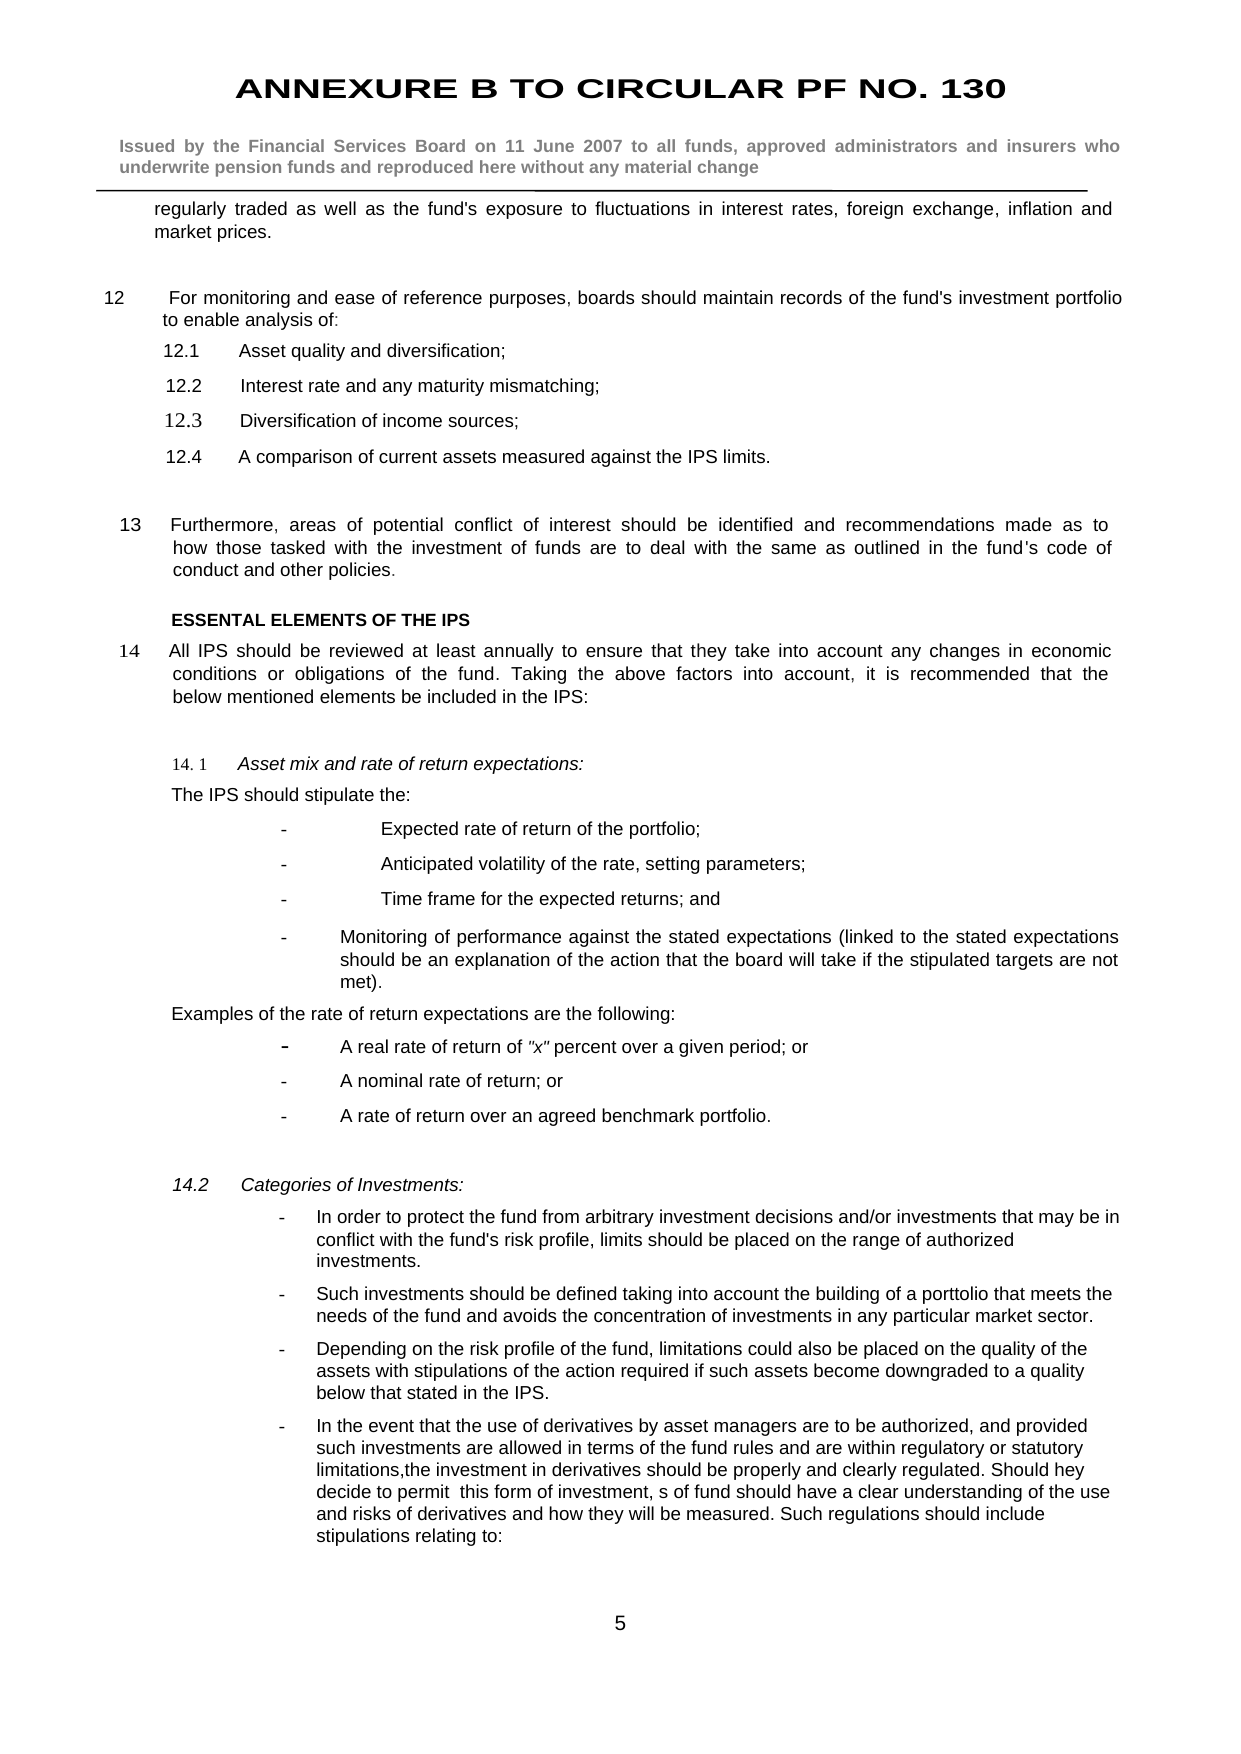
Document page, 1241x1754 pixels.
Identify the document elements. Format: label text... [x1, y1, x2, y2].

list Expected rate of return of the portfolio; [281, 808, 1122, 842]
list Time frame for the expected returns; and [281, 878, 846, 913]
list Anticipated volatility of the rate, setting parameters; [281, 843, 846, 877]
text 14.2 Categories of Investments: [118, 1176, 1122, 1196]
list A rate of return over an agreed benchmark portfolio. [281, 1094, 1122, 1129]
list Such investments should be defined taking into account the building of a porttolio that meets the needs of the fund and avoids the concentration of investments in any particular market sector. [278, 1283, 1122, 1327]
list Depending on the risk profile of the fund, limitations could also be placed on the quality of the assets with stipulations of the action required if such assets become downgraded to a quality below that stated in the IPS. [278, 1338, 1122, 1404]
text 12.1 Asset quality and diversification; [118, 331, 1122, 364]
text 12.2 Interest rate and any maturity mismatching; [118, 364, 1122, 399]
text 12 For monitoring and ease of reference purposes, boards should maintain records of the fund's investment portfolio to enable analysis of: [103, 288, 1122, 331]
list A real rate of return of "x" percent over a given period; or [281, 1027, 876, 1061]
list In the event that the use of derivatives by asset managers are to be authorized, and provided such investments are allowed in terms of the fund rules and are within regulatory or statutory limitations,the investment in derivatives should be properly and clearly regulated. Should hey decide to permit this form of investment, s of fund should have a clear understanding of the use and risks of derivatives and how they will be measured. Such regulations should include stipulations relating to: [278, 1415, 1122, 1547]
text 12.4 A comparison of current assets measured against the IPS limits. [118, 435, 1122, 470]
text 14 All IPS should be reviewed at least annually to ensure that they take into account any changes in economic conditions or obligations of the fund. Taking the above factors into account, it is recommended that the below mentioned elements be included in the IPS: [118, 639, 1120, 708]
text regularly traded as well as the fund's exposure to fluctuations in interest rates, foreign exchange, inflation and market prices. [154, 197, 1121, 244]
text 12.3 Diversification of income sources; [118, 399, 1122, 435]
text 14. 1 Asset mix and rate of return expectations: [118, 755, 1122, 774]
list Monitoring of performance against the stated expectations (linked to the stated expectations should be an explanation of the action that the board will take if the stipulated targets are not met). [281, 925, 1119, 993]
text The IPS should stipulate the: [171, 774, 1122, 808]
text 13 Furthermore, areas of potential conflict of interest should be identified and recommendations made as to how those tasked with the investment of funds are to deal with the same as outlined in the fund's code of conduct and other policies. [118, 514, 1121, 581]
list A nominal rate of return; or [281, 1061, 876, 1094]
list In order to protect the fund from arbitrary investment decisions and/or investments that may be in conflict with the fund's risk profile, limits should be placed on the range of authorized investments. [278, 1206, 1122, 1272]
text Examples of the rate of return expectations are the following: [171, 993, 1122, 1027]
